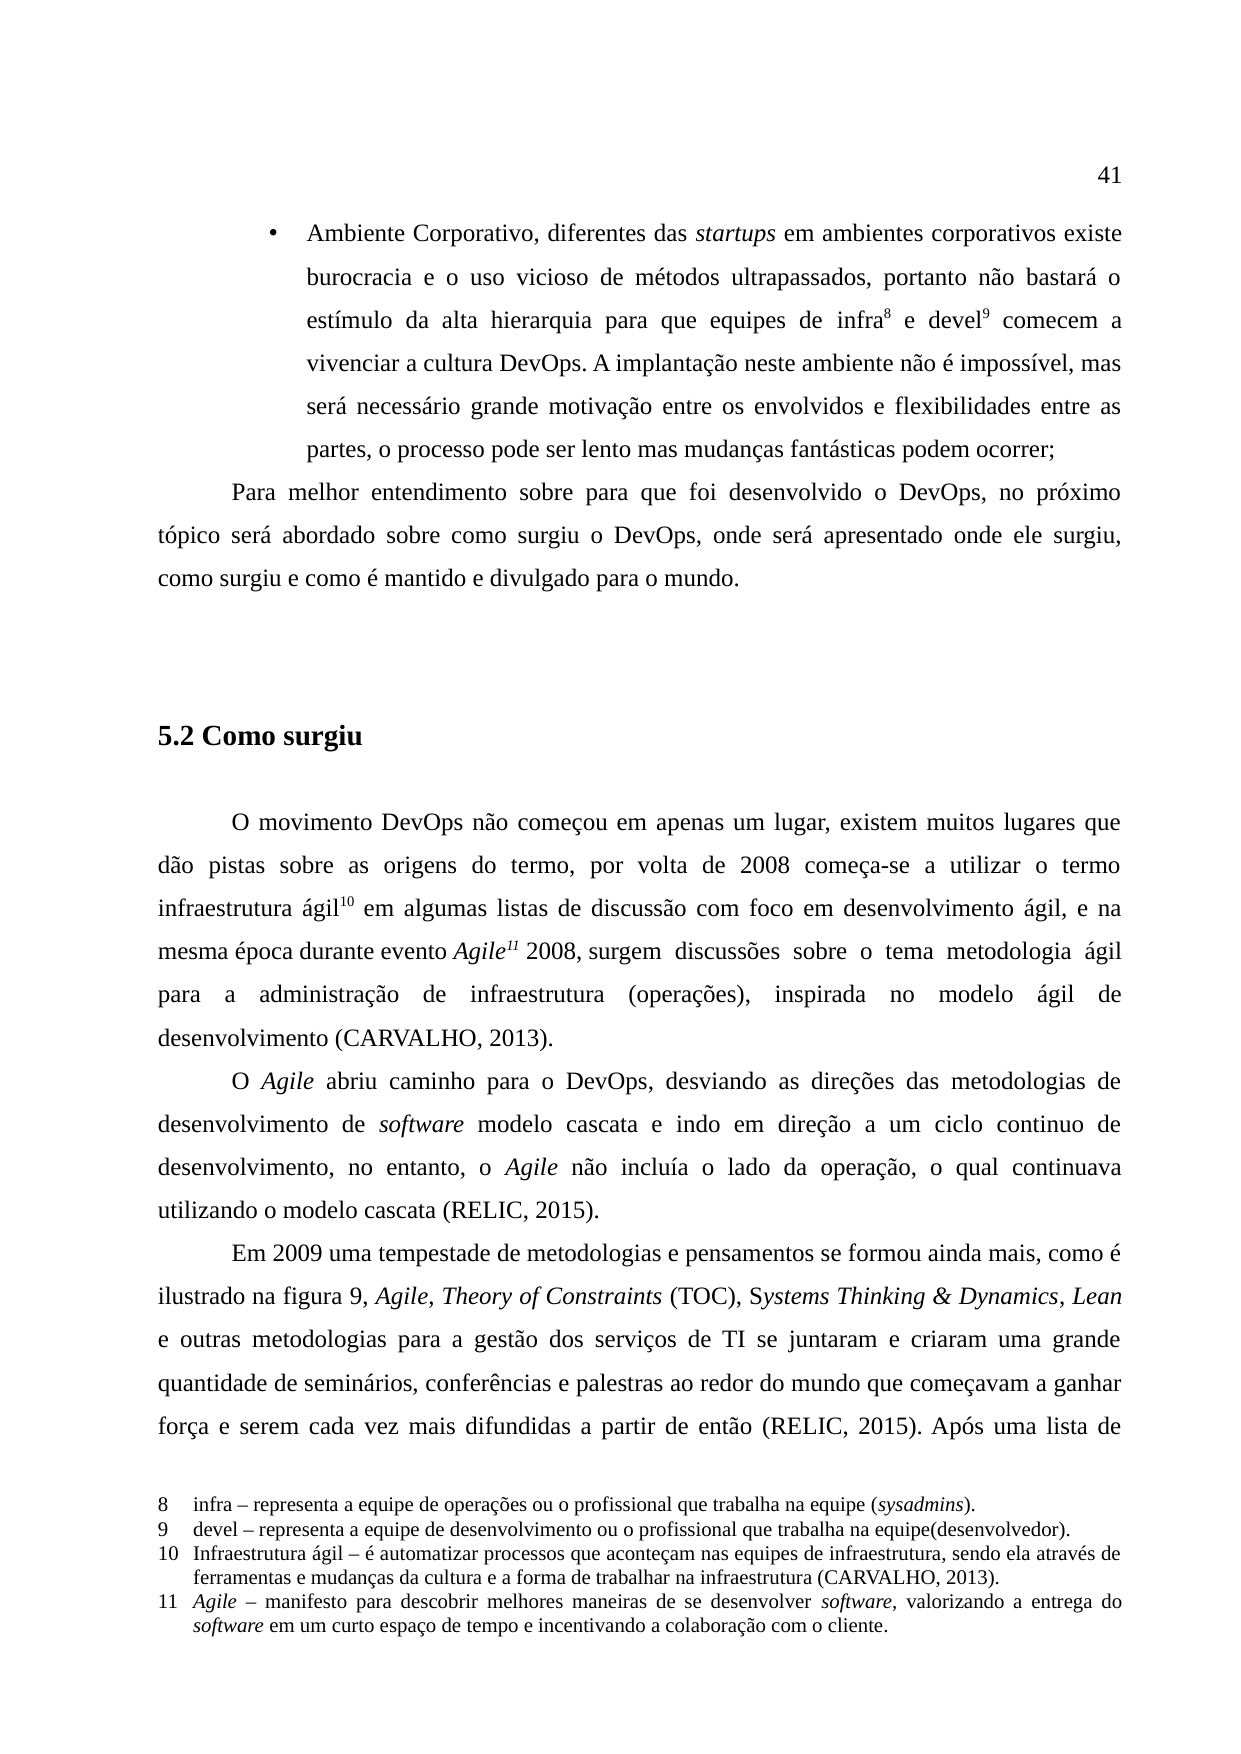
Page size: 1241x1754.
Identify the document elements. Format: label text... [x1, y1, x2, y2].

text O Agile abriu caminho para o DevOps, desviando as direções das metodologias de desenvolvimento de software modelo cascata e indo em direção a um ciclo continuo de desenvolvimento, no entanto, o Agile não incluía o lado da operação, o qual continuava utilizando o modelo cascata (RELIC, 2015). [158, 1066, 1122, 1224]
text O movimento DevOps não começou em apenas um lugar, existem muitos lugares que dão pistas sobre as origens do termo, por volta de 2008 começa-se a utilizar o termo infraestrutura ágil em algumas listas de discussão com foco em desenvolvimento ágil, e na mesma época durante evento Agile 2008, surgem discussões sobre o tema metodologia ágil para a administração de infraestrutura (operações), inspirada no modelo ágil de desenvolvimento (CARVALHO, 2013). [158, 807, 1122, 1051]
list Ambiente Corporativo, diferentes das startups em ambientes corporativos existe burocracia e o uso vicioso de métodos ultrapassados, portanto não bastará o estímulo da alta hierarquia para que equipes de infra e devel comecem a vivenciar a cultura DevOps. A implantação neste ambiente não é impossível, mas será necessário grande motivação entre os envolvidos e flexibilidades entre as partes, o processo pode ser lento mas mudanças fantásticas podem ocorrer; [269, 218, 1122, 463]
text Em 2009 uma tempestade de metodologias e pensamentos se formou ainda mais, como é ilustrado na figura 9, Agile, Theory of Constraints (TOC), Systems Thinking & Dynamics, Lean e outras metodologias para a gestão dos serviços de TI se juntaram e criaram uma grande quantidade de seminários, conferências e palestras ao redor do mundo que começavam a ganhar força e serem cada vez mais difundidas a partir de então (RELIC, 2015). Após uma lista de [158, 1238, 1122, 1439]
list devel – representa a equipe de desenvolvimento ou o profissional que trabalha na equipe(desenvolvedor). [158, 1516, 1122, 1541]
text Agile – manifesto para descobrir melhores maneiras de se desenvolver software, valorizando a entrega do software em um curto espaço de tempo e incentivando a colaboração com o cliente. [158, 1589, 1122, 1637]
text Infraestrutura ágil – é automatizar processos que aconteçam nas equipes de infraestrutura, sendo ela através de ferramentas e mudanças da cultura e a forma de trabalhar na infraestrutura (CARVALHO, 2013). [158, 1541, 1122, 1589]
list infra – representa a equipe de operações ou o profissional que trabalha na equipe (sysadmins). [158, 1492, 1122, 1516]
subtitle 5.2 Como surgiu [158, 718, 1122, 751]
text Para melhor entendimento sobre para que foi desenvolvido o DevOps, no próximo tópico será abordado sobre como surgiu o DevOps, onde será apresentado onde ele surgiu, como surgiu e como é mantido e divulgado para o mundo. [158, 477, 1122, 592]
